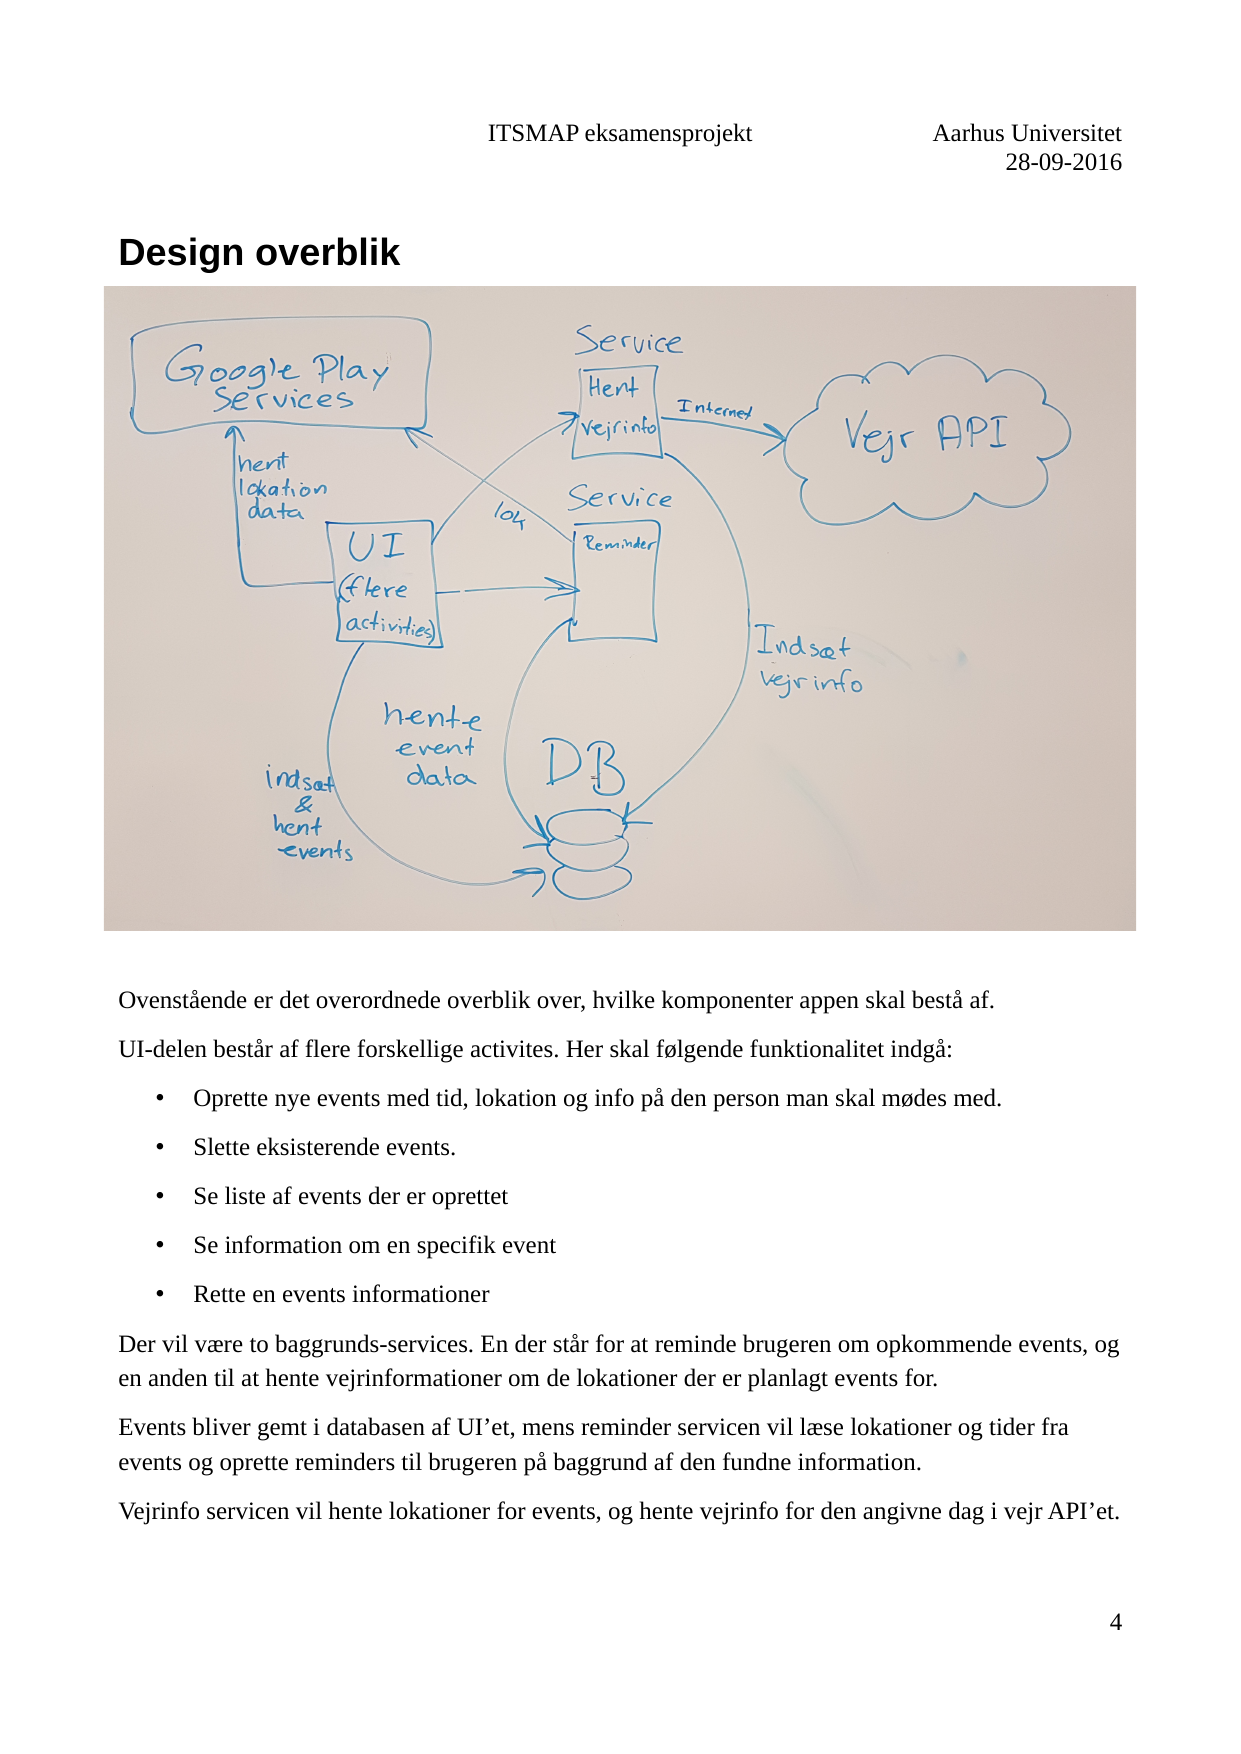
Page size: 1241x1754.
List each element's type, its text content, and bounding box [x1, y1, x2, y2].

text Ovenstående er det overordnede overblik over, hvilke komponenter appen skal bestå af. [118, 985, 1122, 1014]
subtitle Design overblik [118, 230, 1122, 274]
list Slette eksisterende events. [156, 1132, 1122, 1161]
list Se information om en specifik event [156, 1231, 1122, 1259]
text UI-delen består af flere forskellige activites. Her skal følgende funktionalitet indgå: [118, 1034, 1122, 1063]
text Events bliver gemt i databasen af UI’et, mens reminder servicen vil læse lokationer og tider fra events og oprette reminders til brugeren på baggrund af den fundne information. [118, 1412, 1122, 1475]
list Se liste af events der er oprettet [156, 1181, 1122, 1210]
text Der vil være to baggrunds-services. En der står for at reminde brugeren om opkommende events, og en anden til at hente vejrinformationer om de lokationer der er planlagt events for. [118, 1329, 1122, 1392]
picture [103, 286, 1137, 931]
text Vejrinfo servicen vil hente lokationer for events, og hente vejrinfo for den angivne dag i vejr API’et. [118, 1496, 1122, 1524]
list Rette en events informationer [156, 1279, 1122, 1308]
list Oprette nye events med tid, lokation og info på den person man skal mødes med. [156, 1083, 1122, 1112]
